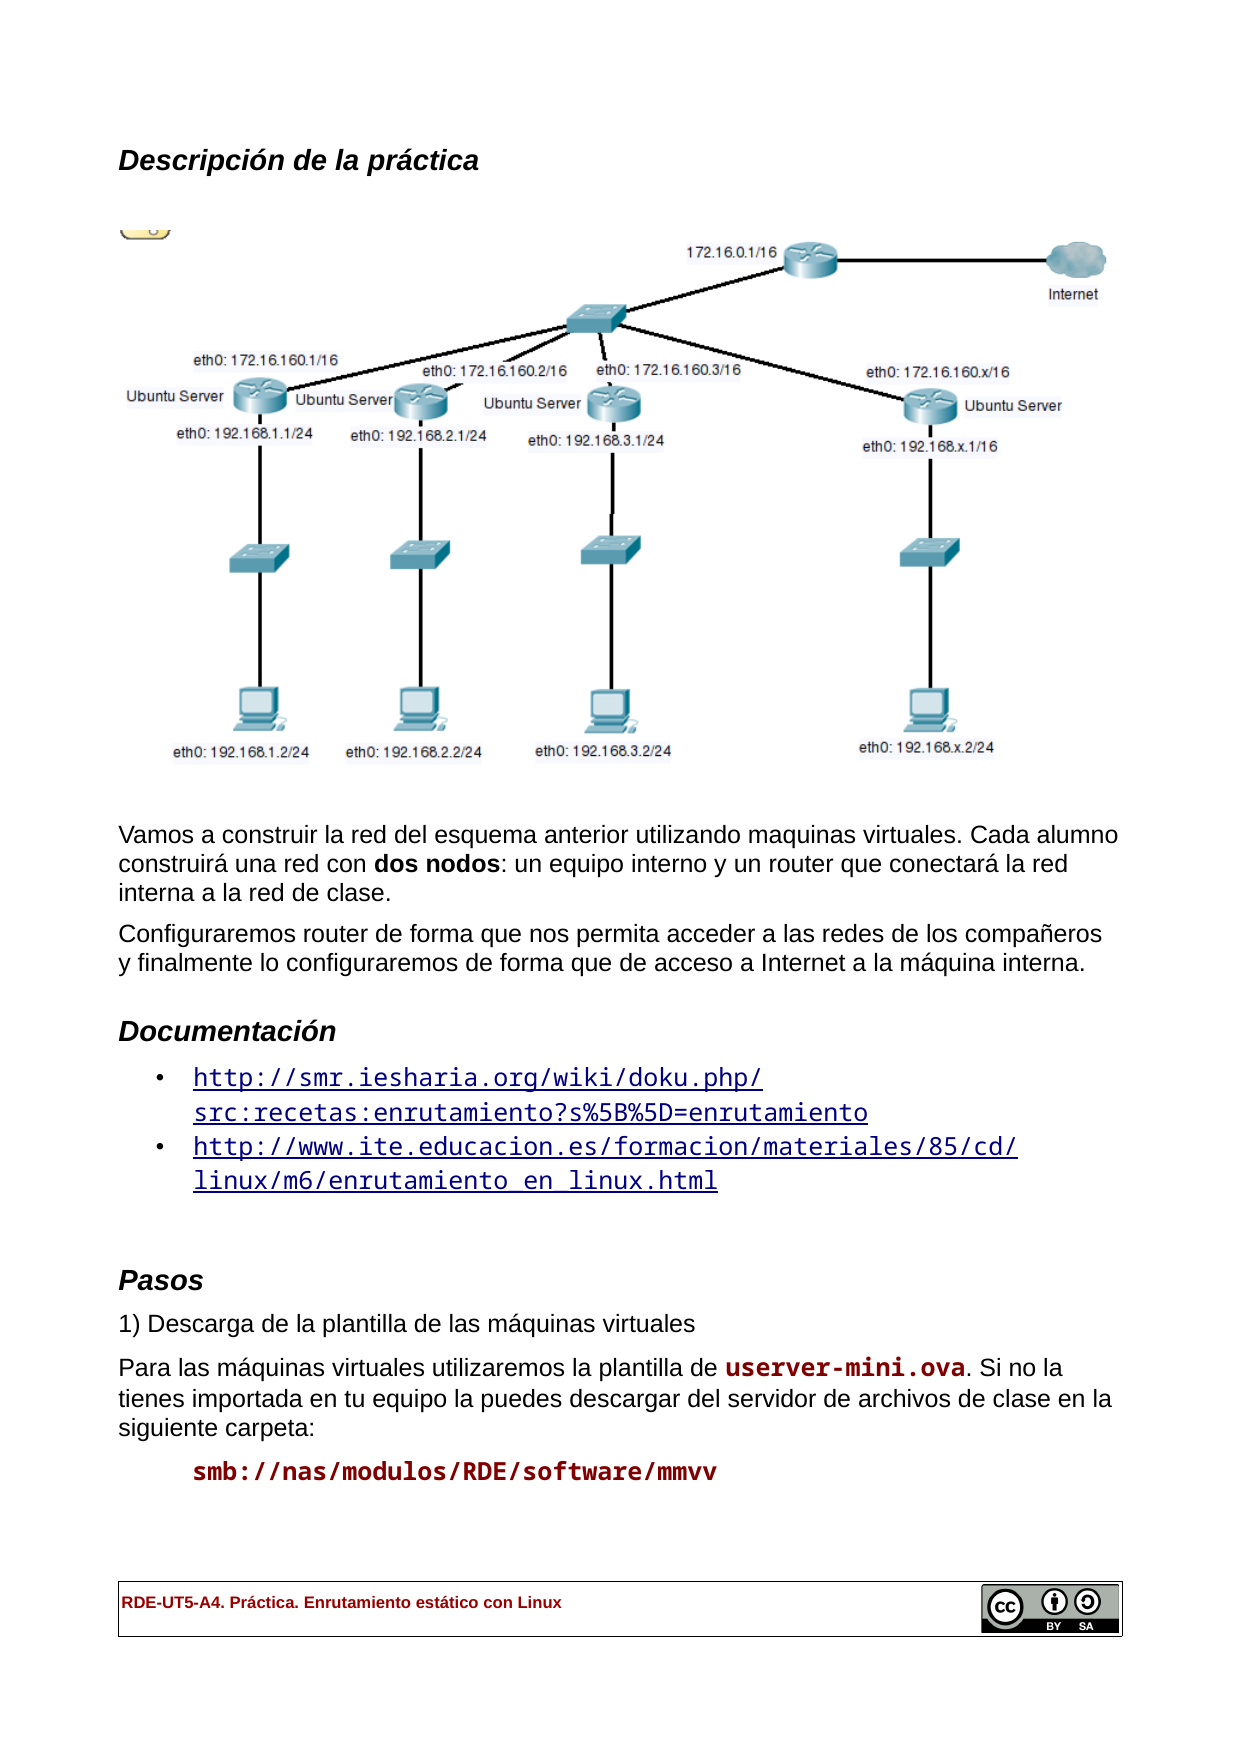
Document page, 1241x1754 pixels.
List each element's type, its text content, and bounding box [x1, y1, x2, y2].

text Configuraremos router de forma que nos permita acceder a las redes de los compañeros y finalmente lo configuraremos de forma que de acceso a Internet a la máquina interna. [118, 919, 1122, 977]
subtitle Documentación [118, 1014, 1122, 1048]
subtitle Descripción de la práctica [118, 143, 1122, 177]
picture [981, 1584, 1119, 1633]
text 1) Descarga de la plantilla de las máquinas virtuales [118, 1309, 1122, 1337]
picture [118, 230, 1123, 779]
text smb://nas/modulos/RDE/software/mmvv [192, 1454, 1122, 1488]
list http://www.ite.educacion.es/formacion/materiales/85/cd/linux/m6/enrutamiento_en_linux.html [156, 1128, 1122, 1196]
list http://smr.iesharia.org/wiki/doku.php/src:recetas:enrutamiento?s%5B%5D=enrutamiento [156, 1060, 1122, 1128]
subtitle Pasos [118, 1263, 1122, 1296]
text Para las máquinas virtuales utilizaremos la plantilla de userver-mini.ova. Si no la tienes importada en tu equipo la puedes descargar del servidor de archivos de clase en la siguiente carpeta: [118, 1350, 1122, 1441]
text Vamos a construir la red del esquema anterior utilizando maquinas virtuales. Cada alumno construirá una red con dos nodos: un equipo interno y un router que conectará la red interna a la red de clase. [118, 820, 1122, 907]
